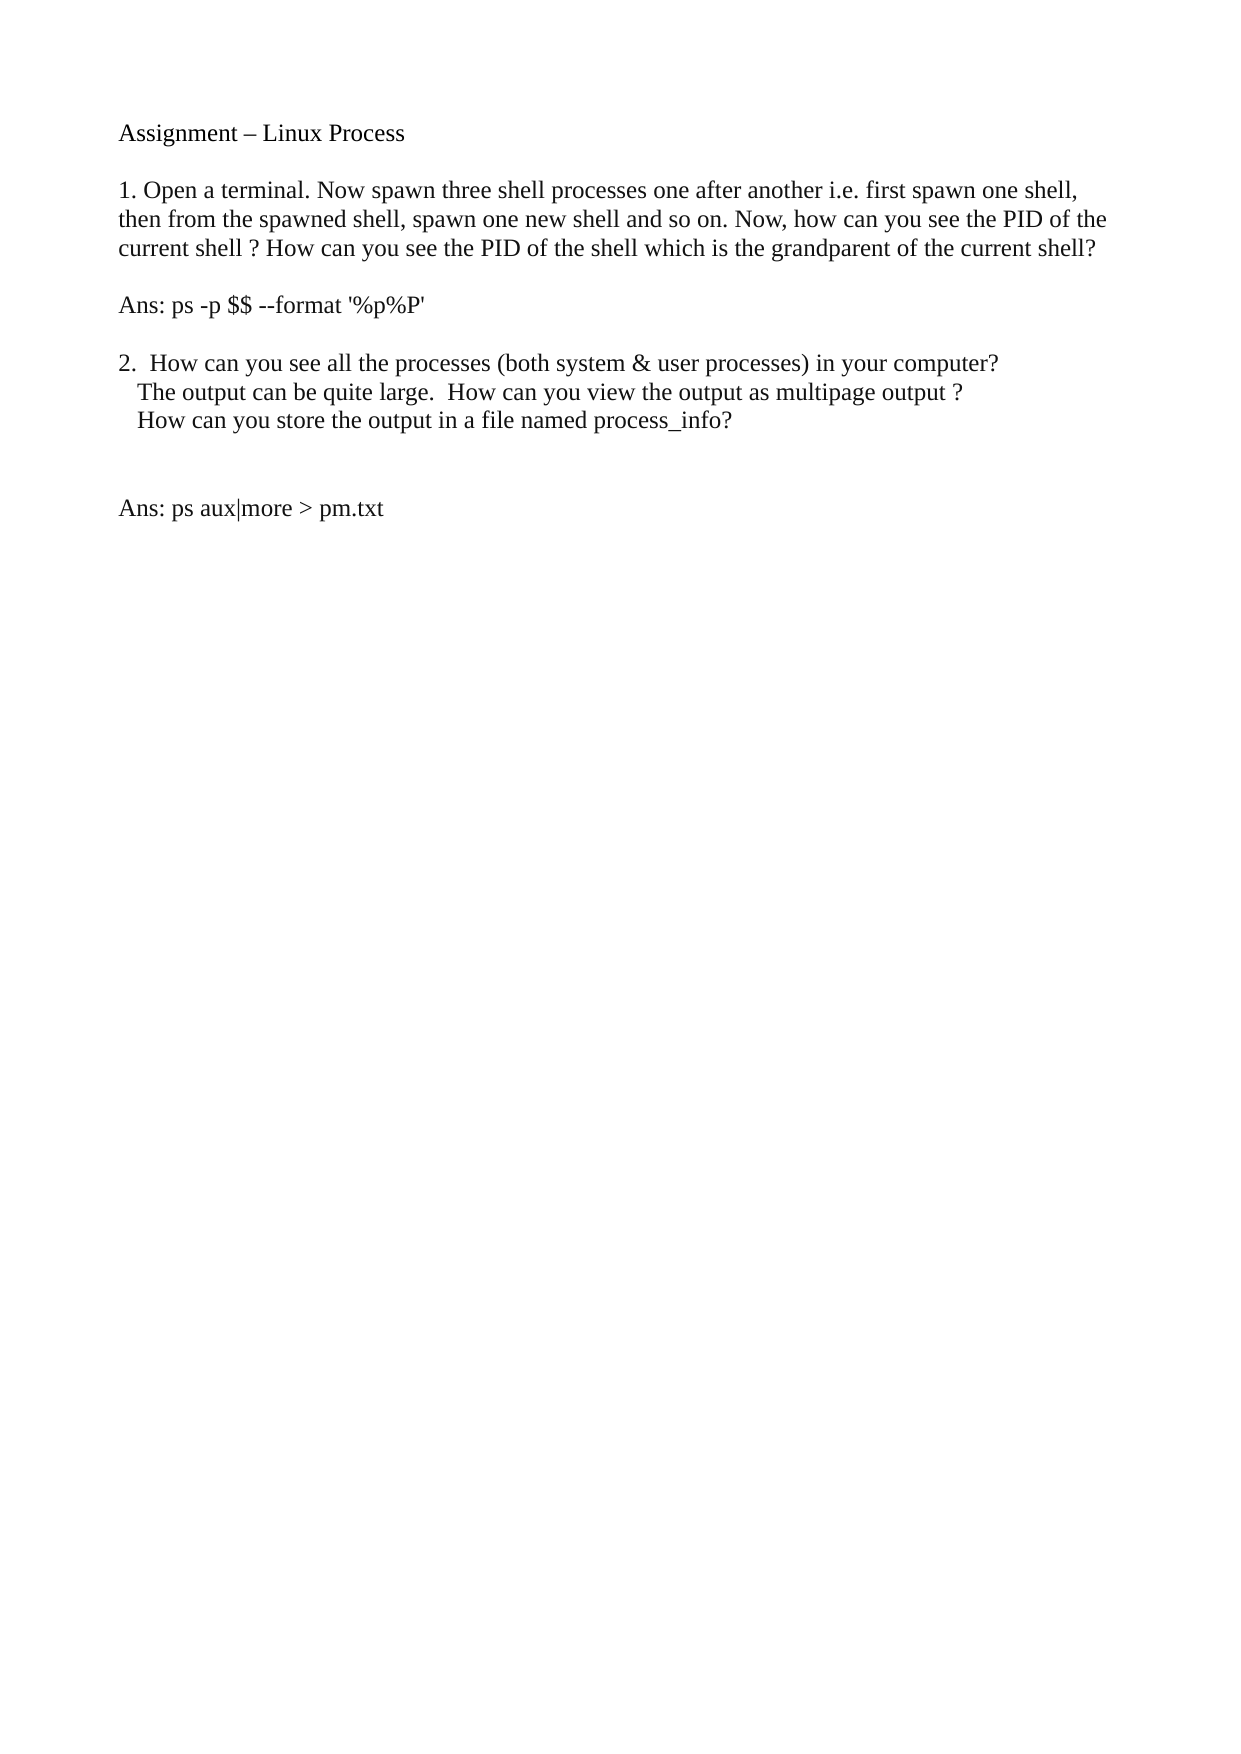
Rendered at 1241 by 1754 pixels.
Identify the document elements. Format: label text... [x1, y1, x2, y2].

text Ans: ps -p $$ --format '%p%P' [118, 291, 1122, 319]
text How can you store the output in a file named process_info? [118, 406, 1122, 434]
text Assignment – Linux Process [118, 118, 1122, 147]
text Ans: ps aux|more > pm.txt [118, 493, 1122, 521]
text 1. Open a terminal. Now spawn three shell processes one after another i.e. first spawn one shell, then from the spawned shell, spawn one new shell and so on. Now, how can you see the PID of the current shell ? How can you see the PID of the shell which is the grandparent of the current shell? [118, 176, 1122, 262]
text The output can be quite large. How can you view the output as multipage output ? [118, 377, 1122, 406]
text 2. How can you see all the processes (both system & user processes) in your computer? [118, 348, 1122, 377]
